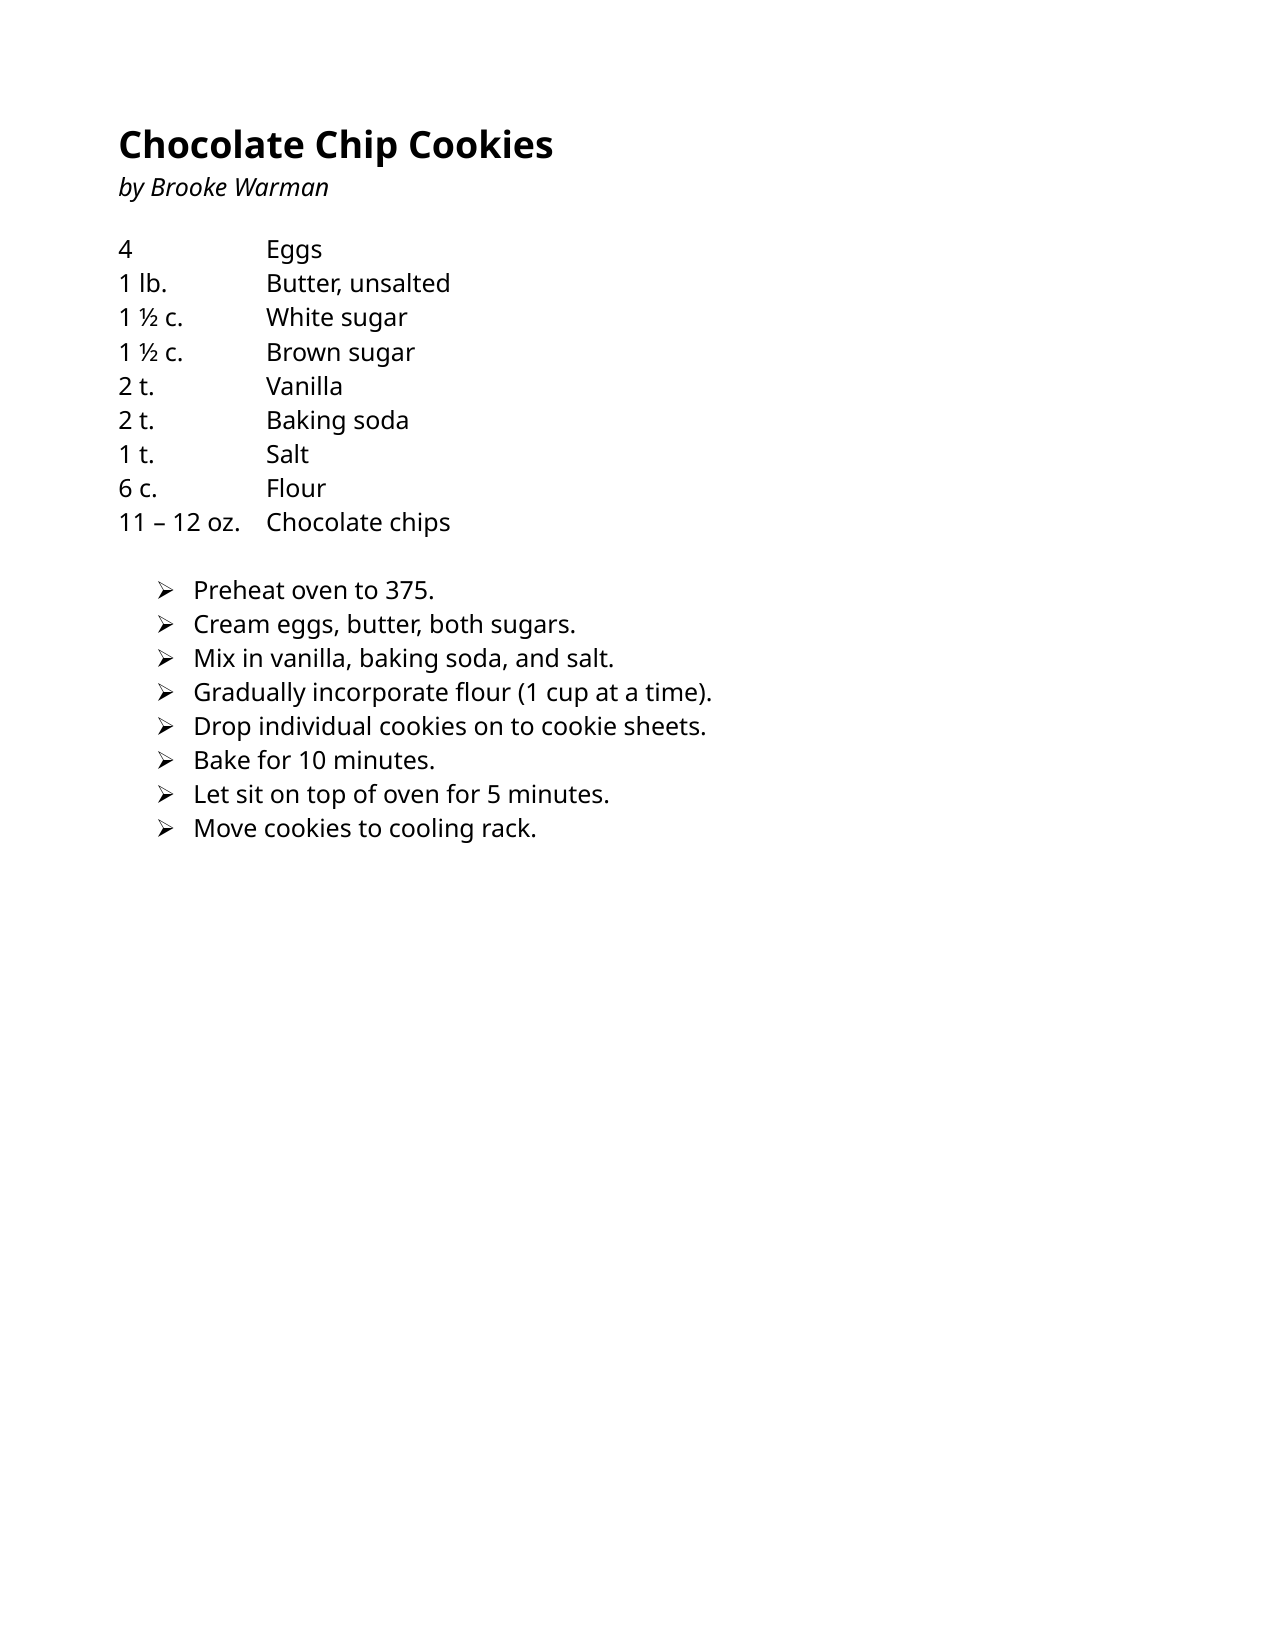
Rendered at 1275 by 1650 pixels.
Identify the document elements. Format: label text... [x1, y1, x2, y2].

list Drop individual cookies on to cookie sheets. [156, 709, 1157, 743]
text 4 Eggs [118, 232, 1157, 266]
list Cream eggs, butter, both sugars. [156, 607, 1157, 641]
text 2 t. Baking soda [118, 402, 1157, 436]
list Let sit on top of oven for 5 minutes. [156, 777, 1157, 811]
text 1 ½ c. Brown sugar [118, 334, 1157, 368]
text by Brooke Warman [118, 169, 1157, 203]
list Gradually incorporate flour (1 cup at a time). [156, 675, 1157, 709]
text Chocolate Chip Cookies [118, 118, 1157, 169]
text 1 lb. Butter, unsalted [118, 266, 1157, 300]
text 1 ½ c. White sugar [118, 300, 1157, 334]
list Mix in vanilla, baking soda, and salt. [156, 641, 1157, 675]
text 11 – 12 oz. Chocolate chips [118, 504, 1157, 538]
list Bake for 10 minutes. [156, 743, 1157, 777]
list Move cookies to cooling rack. [156, 811, 1157, 845]
text 2 t. Vanilla [118, 368, 1157, 402]
text 1 t. Salt [118, 436, 1157, 470]
list Preheat oven to 375. [156, 573, 1157, 607]
text 6 c. Flour [118, 470, 1157, 504]
